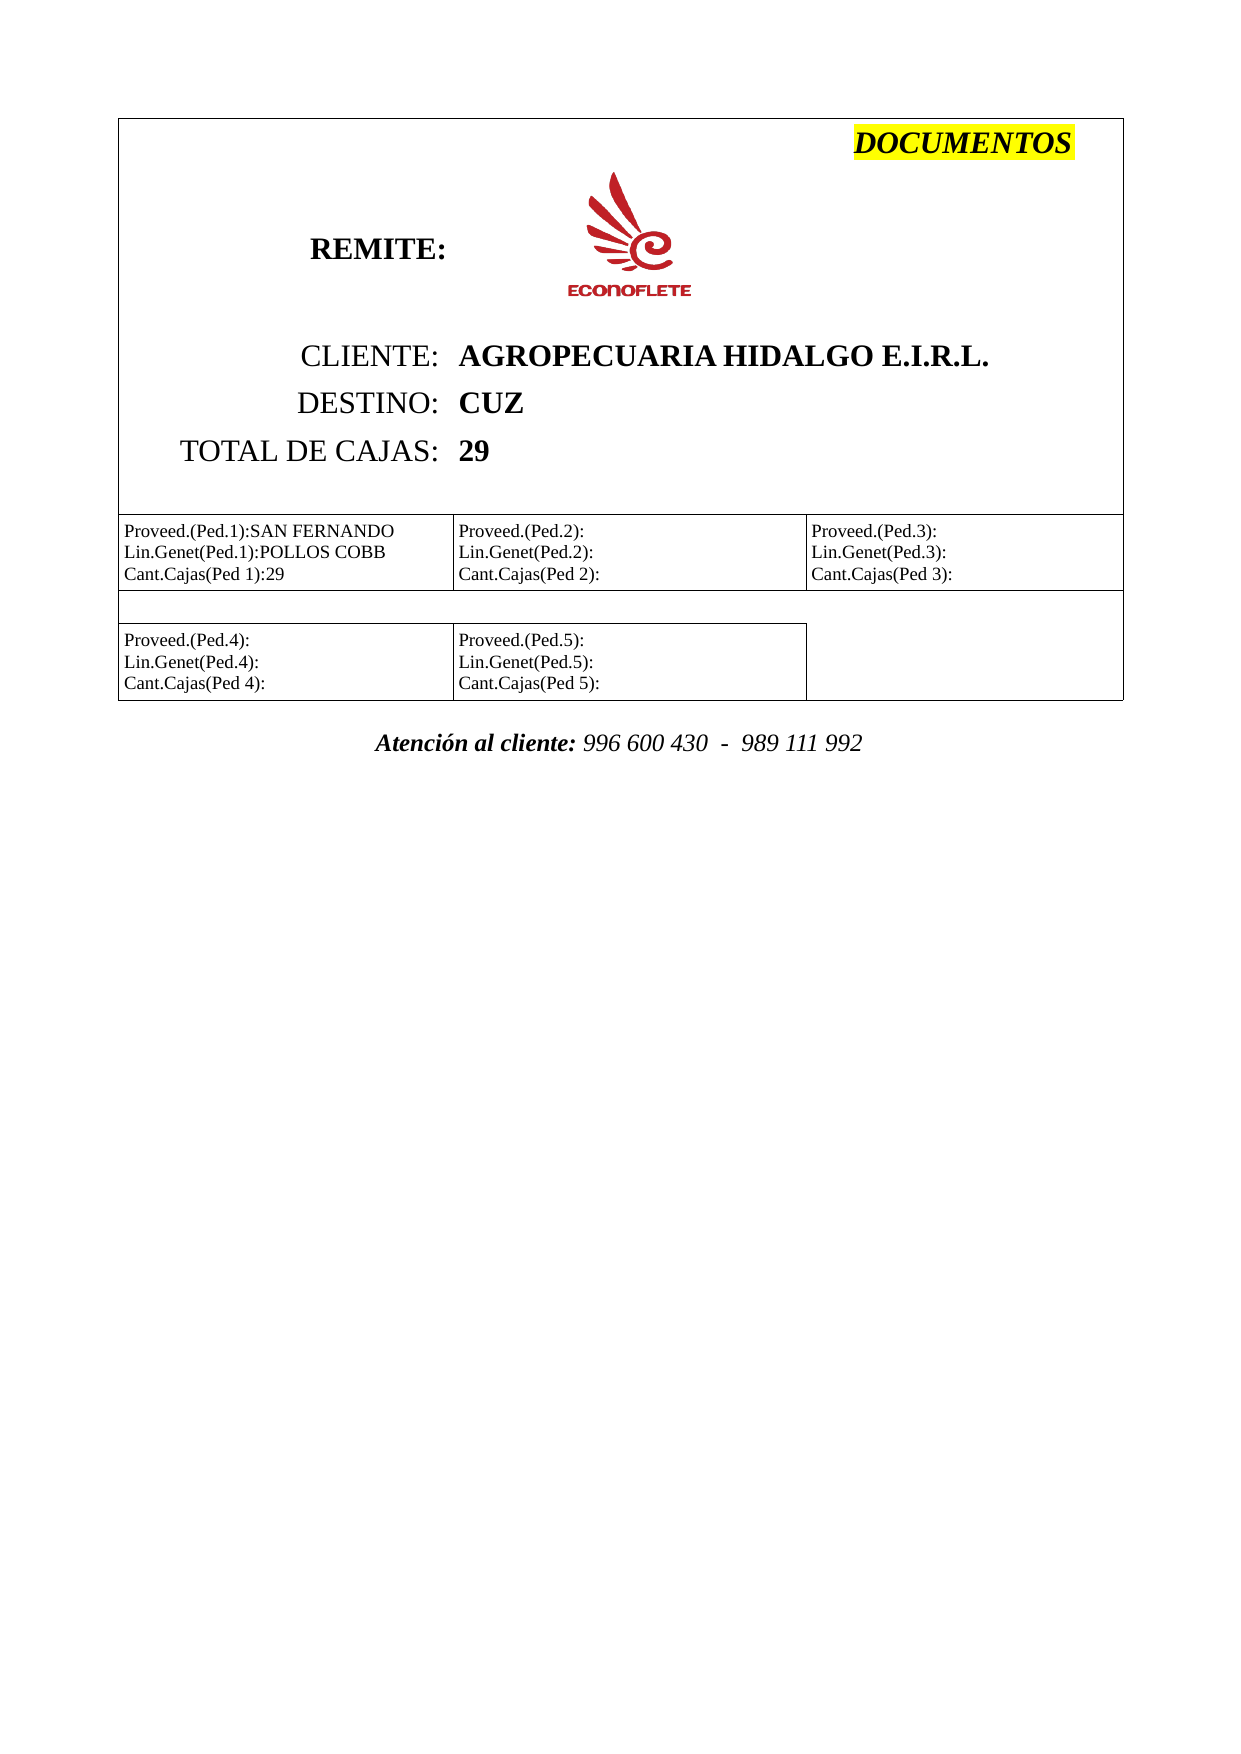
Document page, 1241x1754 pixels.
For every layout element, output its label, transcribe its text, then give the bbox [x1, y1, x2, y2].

text Atención al cliente: 996 600 430 - 989 111 992 [118, 728, 1122, 757]
table_cell [119, 474, 453, 514]
table_cell CUZ [453, 379, 806, 426]
table_cell Proveed.(Ped.1):SAN FERNANDO Lin.Genet(Ped.1):POLLOS COBB Cant.Cajas(Ped 1):29 [119, 515, 453, 590]
table_cell Proveed.(Ped.5): Lin.Genet(Ped.5): Cant.Cajas(Ped 5): [454, 624, 806, 699]
table_cell Proveed.(Ped.3): Lin.Genet(Ped.3): Cant.Cajas(Ped 3): [807, 515, 1123, 590]
table_cell TOTAL DE CAJAS: [119, 426, 453, 474]
table_cell [806, 166, 1123, 332]
table_cell [806, 591, 1123, 623]
table_cell DESTINO: [119, 379, 453, 426]
table_cell [453, 591, 806, 623]
table_cell CLIENTE: [119, 332, 453, 379]
table_cell [453, 166, 806, 332]
table_cell [807, 623, 1123, 699]
picture [552, 171, 707, 297]
table_cell [806, 379, 1123, 426]
table_cell REMITE: [119, 166, 453, 332]
table_header DOCUMENTOS [806, 119, 1123, 166]
table_header [119, 119, 453, 166]
table_cell Proveed.(Ped.2): Lin.Genet(Ped.2): Cant.Cajas(Ped 2): [454, 515, 806, 590]
table_cell [453, 474, 806, 514]
table_cell 29 [453, 426, 1123, 474]
table_cell Proveed.(Ped.4): Lin.Genet(Ped.4): Cant.Cajas(Ped 4): [119, 624, 453, 699]
table_cell [119, 591, 453, 623]
table_header [453, 119, 806, 166]
table_cell [806, 474, 1123, 514]
table_cell AGROPECUARIA HIDALGO E.I.R.L. [453, 332, 1123, 379]
